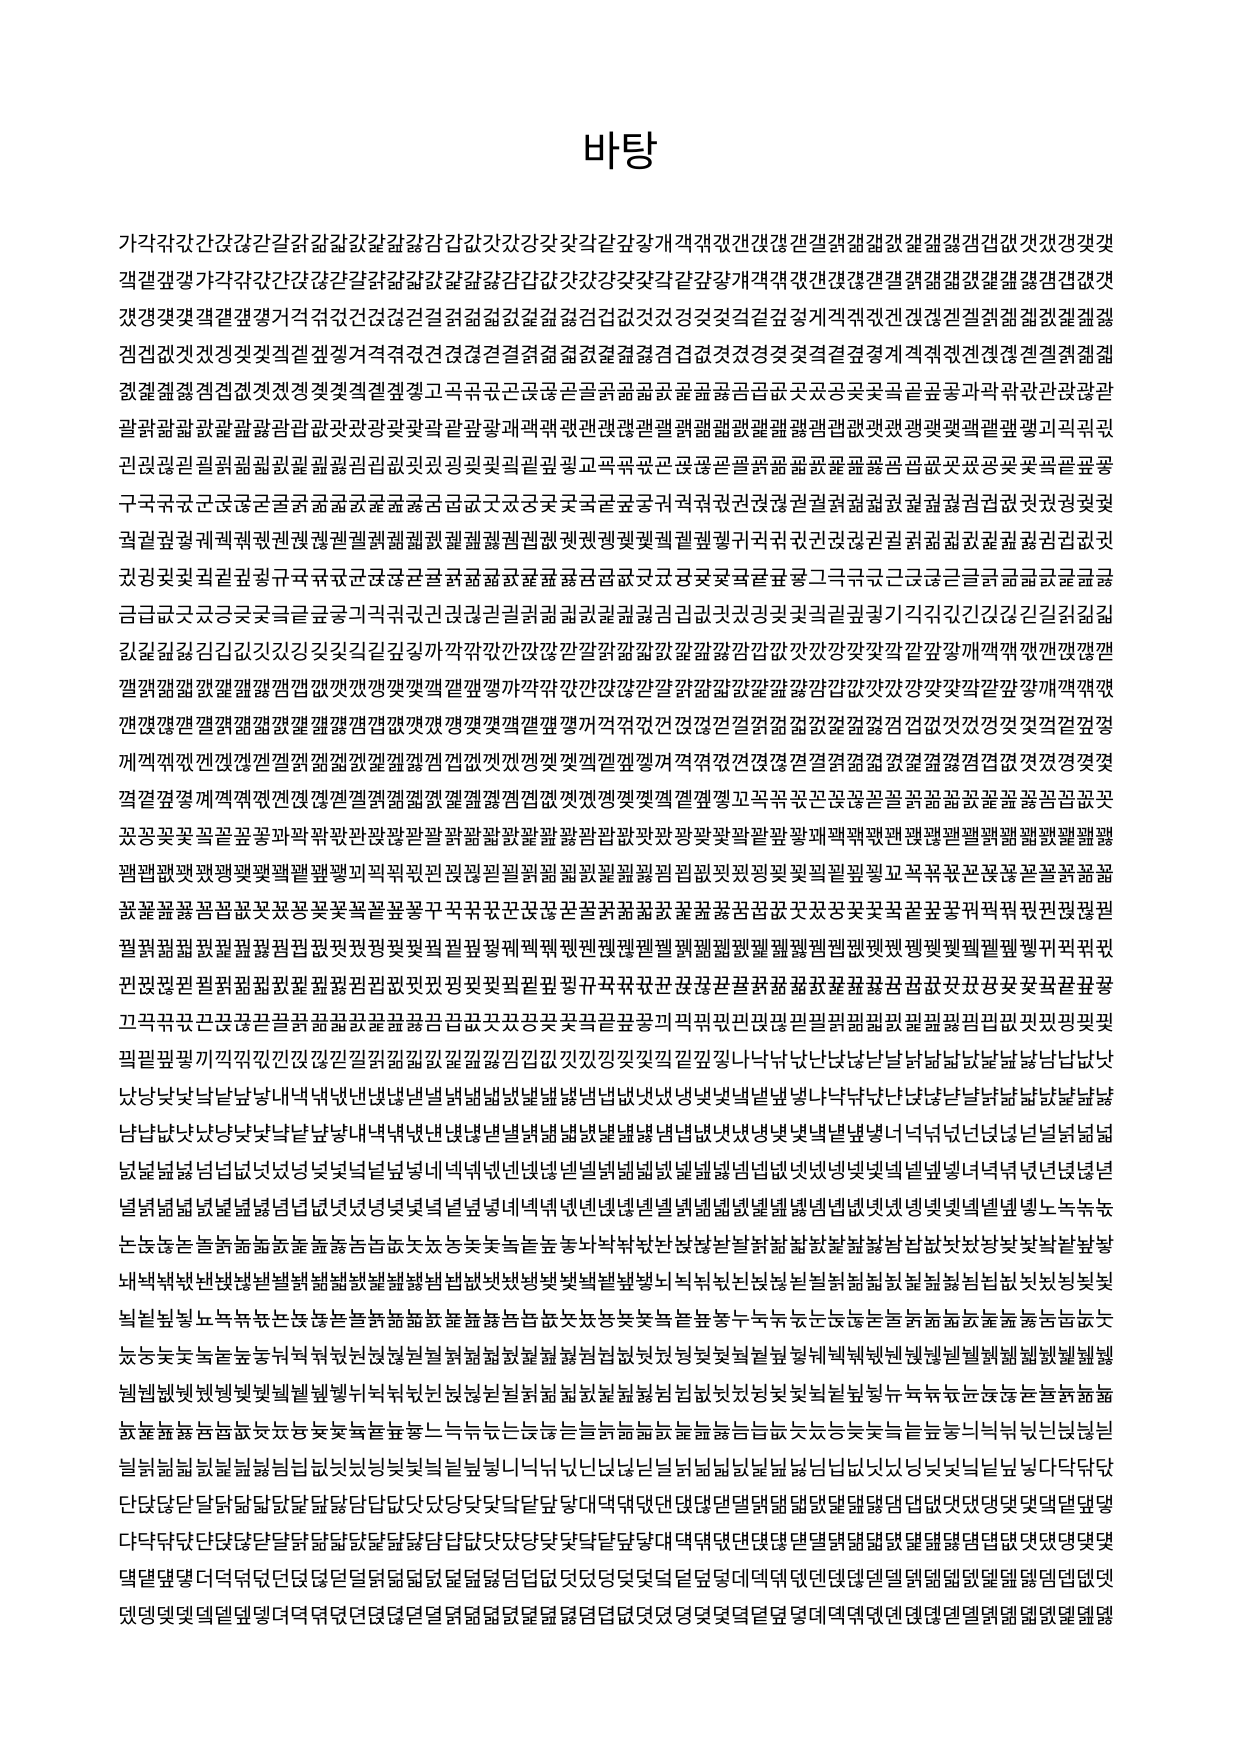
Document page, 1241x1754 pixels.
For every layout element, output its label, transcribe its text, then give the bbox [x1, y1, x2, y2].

text 가각갂갃간갅갆갇갈갉갊갋갌갍갎갏감갑값갓갔강갖갗갘같갚갛개객갞갟갠갡갢갣갤갥갦갧갨갩갪갫갬갭갮갯갰갱갲갳갴갵갶갷갸갹갺갻갼갽갾갿걀걁걂걃걄걅걆걇걈걉걊걋걌걍걎걏걐걑걒걓걔걕걖걗걘걙걚걛걜걝걞걟걠걡걢걣걤걥걦걧걨걩걪걫걬걭걮걯거걱걲걳건걵걶걷걸걹걺걻걼걽걾걿검겁겂것겄겅겆겇겈겉겊겋게겍겎겏겐겑겒겓겔겕겖겗겘겙겚겛겜겝겞겟겠겡겢겣겤겥겦겧겨격겪겫견겭겮겯결겱겲겳겴겵겶겷겸겹겺겻겼경겾겿곀곁곂곃계곅곆곇곈곉곊곋곌곍곎곏곐곑곒곓곔곕곖곗곘곙곚곛곜곝곞곟고곡곢곣곤곥곦곧골곩곪곫곬곭곮곯곰곱곲곳곴공곶곷곸곹곺곻과곽곾곿관괁괂괃괄괅괆괇괈괉괊괋괌괍괎괏괐광괒괓괔괕괖괗괘괙괚괛괜괝괞괟괠괡괢괣괤괥괦괧괨괩괪괫괬괭괮괯괰괱괲괳괴괵괶괷괸괹괺괻괼괽괾괿굀굁굂굃굄굅굆굇굈굉굊굋굌굍굎굏교굑굒굓굔굕굖굗굘굙굚굛굜굝굞굟굠굡굢굣굤굥굦굧굨굩굪굫구국굮굯군굱굲굳굴굵굶굷굸굹굺굻굼굽굾굿궀궁궂궃궄궅궆궇궈궉궊궋권궍궎궏궐궑궒궓궔궕궖궗궘궙궚궛궜궝궞궟궠궡궢궣궤궥궦궧궨궩궪궫궬궭궮궯궰궱궲궳궴궵궶궷궸궹궺궻궼궽궾궿귀귁귂귃귄귅귆귇귈귉귊귋귌귍귎귏귐귑귒귓귔귕귖귗귘귙귚귛규귝귞귟균귡귢귣귤귥귦귧귨귩귪귫귬귭귮귯귰귱귲귳귴귵귶귷그극귺귻근귽귾귿글긁긂긃긄긅긆긇금급긊긋긌긍긎긏긐긑긒긓긔긕긖긗긘긙긚긛긜긝긞긟긠긡긢긣긤긥긦긧긨긩긪긫긬긭긮긯기긱긲긳긴긵긶긷길긹긺긻긼긽긾긿김깁깂깃깄깅깆깇깈깉깊깋까깍깎깏깐깑깒깓깔깕깖깗깘깙깚깛깜깝깞깟깠깡깢깣깤깥깦깧깨깩깪깫깬깭깮깯깰깱깲깳깴깵깶깷깸깹깺깻깼깽깾깿꺀꺁꺂꺃꺄꺅꺆꺇꺈꺉꺊꺋꺌꺍꺎꺏꺐꺑꺒꺓꺔꺕꺖꺗꺘꺙꺚꺛꺜꺝꺞꺟꺠꺡꺢꺣꺤꺥꺦꺧꺨꺩꺪꺫꺬꺭꺮꺯꺰꺱꺲꺳꺴꺵꺶꺷꺸꺹꺺꺻꺼꺽꺾꺿껀껁껂껃껄껅껆껇껈껉껊껋껌껍껎껏껐껑껒껓껔껕껖껗께껙껚껛껜껝껞껟껠껡껢껣껤껥껦껧껨껩껪껫껬껭껮껯껰껱껲껳껴껵껶껷껸껹껺껻껼껽껾껿꼀꼁꼂꼃꼄꼅꼆꼇꼈꼉꼊꼋꼌꼍꼎꼏꼐꼑꼒꼓꼔꼕꼖꼗꼘꼙꼚꼛꼜꼝꼞꼟꼠꼡꼢꼣꼤꼥꼦꼧꼨꼩꼪꼫꼬꼭꼮꼯꼰꼱꼲꼳꼴꼵꼶꼷꼸꼹꼺꼻꼼꼽꼾꼿꽀꽁꽂꽃꽄꽅꽆꽇꽈꽉꽊꽋꽌꽍꽎꽏꽐꽑꽒꽓꽔꽕꽖꽗꽘꽙꽚꽛꽜꽝꽞꽟꽠꽡꽢꽣꽤꽥꽦꽧꽨꽩꽪꽫꽬꽭꽮꽯꽰꽱꽲꽳꽴꽵꽶꽷꽸꽹꽺꽻꽼꽽꽾꽿꾀꾁꾂꾃꾄꾅꾆꾇꾈꾉꾊꾋꾌꾍꾎꾏꾐꾑꾒꾓꾔꾕꾖꾗꾘꾙꾚꾛꾜꾝꾞꾟꾠꾡꾢꾣꾤꾥꾦꾧꾨꾩꾪꾫꾬꾭꾮꾯꾰꾱꾲꾳꾴꾵꾶꾷꾸꾹꾺꾻꾼꾽꾾꾿꿀꿁꿂꿃꿄꿅꿆꿇꿈꿉꿊꿋꿌꿍꿎꿏꿐꿑꿒꿓꿔꿕꿖꿗꿘꿙꿚꿛꿜꿝꿞꿟꿠꿡꿢꿣꿤꿥꿦꿧꿨꿩꿪꿫꿬꿭꿮꿯꿰꿱꿲꿳꿴꿵꿶꿷꿸꿹꿺꿻꿼꿽꿾꿿뀀뀁뀂뀃뀄뀅뀆뀇뀈뀉뀊뀋뀌뀍뀎뀏뀐뀑뀒뀓뀔뀕뀖뀗뀘뀙뀚뀛뀜뀝뀞뀟뀠뀡뀢뀣뀤뀥뀦뀧뀨뀩뀪뀫뀬뀭뀮뀯뀰뀱뀲뀳뀴뀵뀶뀷뀸뀹뀺뀻뀼뀽뀾뀿끀끁끂끃끄끅끆끇끈끉끊끋끌끍끎끏끐끑끒끓끔끕끖끗끘끙끚끛끜끝끞끟끠끡끢끣끤끥끦끧끨끩끪끫끬끭끮끯끰끱끲끳끴끵끶끷끸끹끺끻끼끽끾끿낀낁낂낃낄낅낆낇낈낉낊낋낌낍낎낏낐낑낒낓낔낕낖낗나낙낚낛난낝낞낟날낡낢낣낤낥낦낧남납낪낫났낭낮낯낰낱낲낳내낵낶낷낸낹낺낻낼낽낾낿냀냁냂냃냄냅냆냇냈냉냊냋냌냍냎냏냐냑냒냓냔냕냖냗냘냙냚냛냜냝냞냟냠냡냢냣냤냥냦냧냨냩냪냫냬냭냮냯냰냱냲냳냴냵냶냷냸냹냺냻냼냽냾냿넀넁넂넃넄넅넆넇너넉넊넋넌넍넎넏널넑넒넓넔넕넖넗넘넙넚넛넜넝넞넟넠넡넢넣네넥넦넧넨넩넪넫넬넭넮넯넰넱넲넳넴넵넶넷넸넹넺넻넼넽넾넿녀녁녂녃년녅녆녇녈녉녊녋녌녍녎녏념녑녒녓녔녕녖녗녘녙녚녛녜녝녞녟녠녡녢녣녤녥녦녧녨녩녪녫녬녭녮녯녰녱녲녳녴녵녶녷노녹녺녻논녽녾녿놀놁놂놃놄놅놆놇놈놉놊놋놌농놎놏놐놑높놓놔놕놖놗놘놙놚놛놜놝놞놟놠놡놢놣놤놥놦놧놨놩놪놫놬놭놮놯놰놱놲놳놴놵놶놷놸놹놺놻놼놽놾놿뇀뇁뇂뇃뇄뇅뇆뇇뇈뇉뇊뇋뇌뇍뇎뇏뇐뇑뇒뇓뇔뇕뇖뇗뇘뇙뇚뇛뇜뇝뇞뇟뇠뇡뇢뇣뇤뇥뇦뇧뇨뇩뇪뇫뇬뇭뇮뇯뇰뇱뇲뇳뇴뇵뇶뇷뇸뇹뇺뇻뇼뇽뇾뇿눀눁눂눃누눅눆눇눈눉눊눋눌눍눎눏눐눑눒눓눔눕눖눗눘눙눚눛눜눝눞눟눠눡눢눣눤눥눦눧눨눩눪눫눬눭눮눯눰눱눲눳눴눵눶눷눸눹눺눻눼눽눾눿뉀뉁뉂뉃뉄뉅뉆뉇뉈뉉뉊뉋뉌뉍뉎뉏뉐뉑뉒뉓뉔뉕뉖뉗뉘뉙뉚뉛뉜뉝뉞뉟뉠뉡뉢뉣뉤뉥뉦뉧뉨뉩뉪뉫뉬뉭뉮뉯뉰뉱뉲뉳뉴뉵뉶뉷뉸뉹뉺뉻뉼뉽뉾뉿늀늁늂늃늄늅늆늇늈늉늊늋늌늍늎늏느늑늒늓는늕늖늗늘늙늚늛늜늝늞늟늠늡늢늣늤능늦늧늨늩늪늫늬늭늮늯늰늱늲늳늴늵늶늷늸늹늺늻늼늽늾늿닀닁닂닃닄닅닆닇니닉닊닋닌닍닎닏닐닑닒닓닔닕닖닗님닙닚닛닜닝닞닟닠닡닢닣다닥닦닧단닩닪닫달닭닮닯닰닱닲닳담답닶닷닸당닺닻닼닽닾닿대댁댂댃댄댅댆댇댈댉댊댋댌댍댎댏댐댑댒댓댔댕댖댗댘댙댚댛댜댝댞댟댠댡댢댣댤댥댦댧댨댩댪댫댬댭댮댯댰댱댲댳댴댵댶댷댸댹댺댻댼댽댾댿덀덁덂덃덄덅덆덇덈덉덊덋덌덍덎덏덐덑덒덓더덕덖덗던덙덚덛덜덝덞덟덠덡덢덣덤덥덦덧덨덩덪덫덬덭덮덯데덱덲덳덴덵덶덷델덹덺덻덼덽덾덿뎀뎁뎂뎃뎄뎅뎆뎇뎈뎉뎊뎋뎌뎍뎎뎏뎐뎑뎒뎓뎔뎕뎖뎗뎘뎙뎚뎛뎜뎝뎞뎟뎠뎡뎢뎣뎤뎥뎦뎧뎨뎩뎪뎫뎬뎭뎮뎯뎰뎱뎲뎳뎴뎵뎶뎷 [118, 227, 1122, 1629]
text 바탕 [118, 118, 1122, 178]
